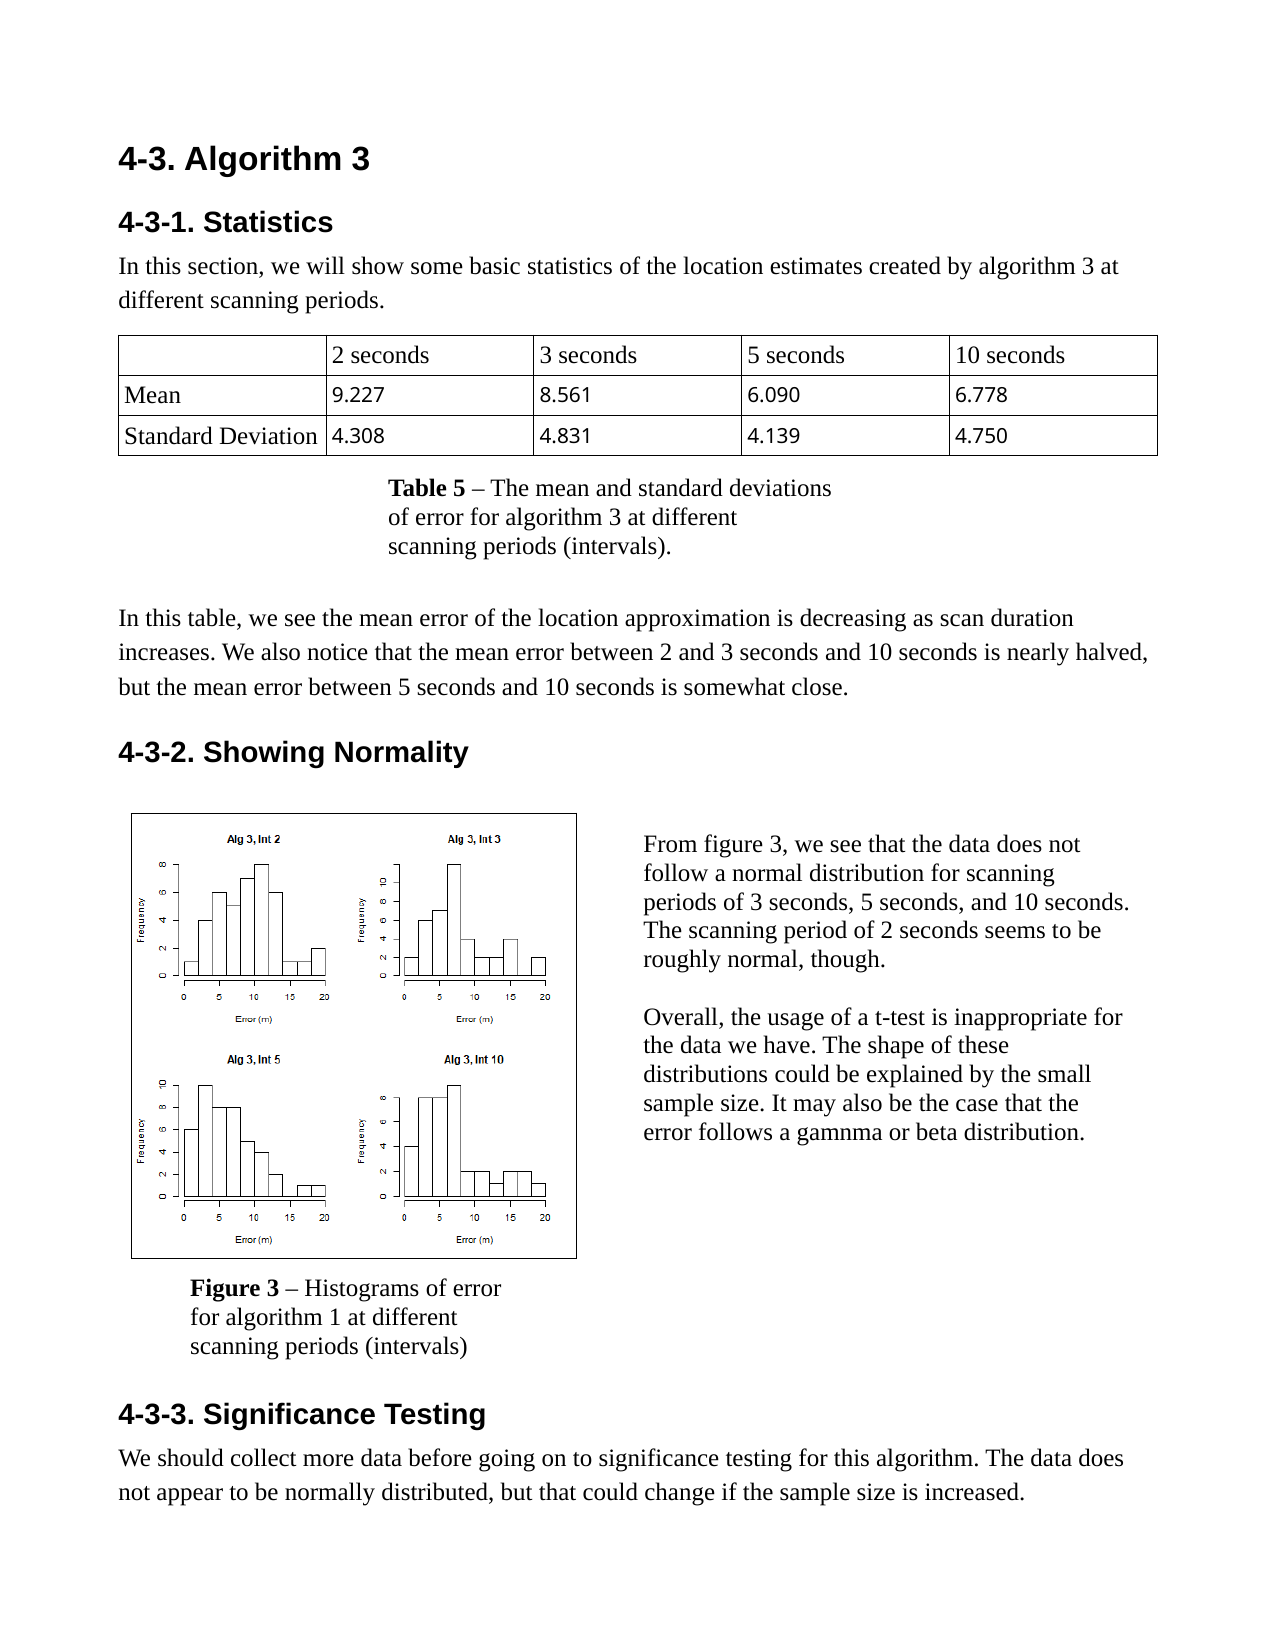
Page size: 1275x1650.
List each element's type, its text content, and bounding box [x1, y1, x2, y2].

table_cell 4.139 [742, 416, 949, 455]
table_cell 6.090 [742, 376, 949, 415]
text In this table, we see the mean error of the location approximation is decreasing as scan duration increases. We also notice that the mean error between 2 and 3 seconds and 10 seconds is nearly halved, but the mean error between 5 seconds and 10 seconds is somewhat close. [118, 603, 1157, 700]
table_header [119, 336, 326, 375]
table_cell 6.778 [950, 376, 1157, 415]
table_cell Standard Deviation [119, 416, 326, 455]
table_cell 8.561 [534, 376, 741, 415]
table_header 5 seconds [742, 336, 949, 375]
table_cell 4.831 [534, 416, 741, 455]
table_header 2 seconds [327, 336, 533, 375]
table_header 3 seconds [534, 336, 741, 375]
table_cell 4.750 [950, 416, 1157, 455]
table_header 10 seconds [950, 336, 1157, 375]
subtitle 4-3-1. Statistics [118, 205, 1157, 238]
picture [133, 815, 574, 1256]
table_cell 9.227 [327, 376, 533, 415]
table_cell Mean [119, 376, 326, 415]
text In this section, we will show some basic statistics of the location estimates created by algorithm 3 at different scanning periods. [118, 251, 1157, 314]
subtitle 4-3-2. Showing Normality [118, 735, 1157, 769]
text We should collect more data before going on to significance testing for this algorithm. The data does not appear to be normally distributed, but that could change if the sample size is increased. [118, 1443, 1157, 1506]
table_cell 4.308 [327, 416, 533, 455]
subtitle 4-3-3. Significance Testing [118, 1397, 1157, 1430]
subtitle 4-3. Algorithm 3 [118, 139, 1157, 178]
